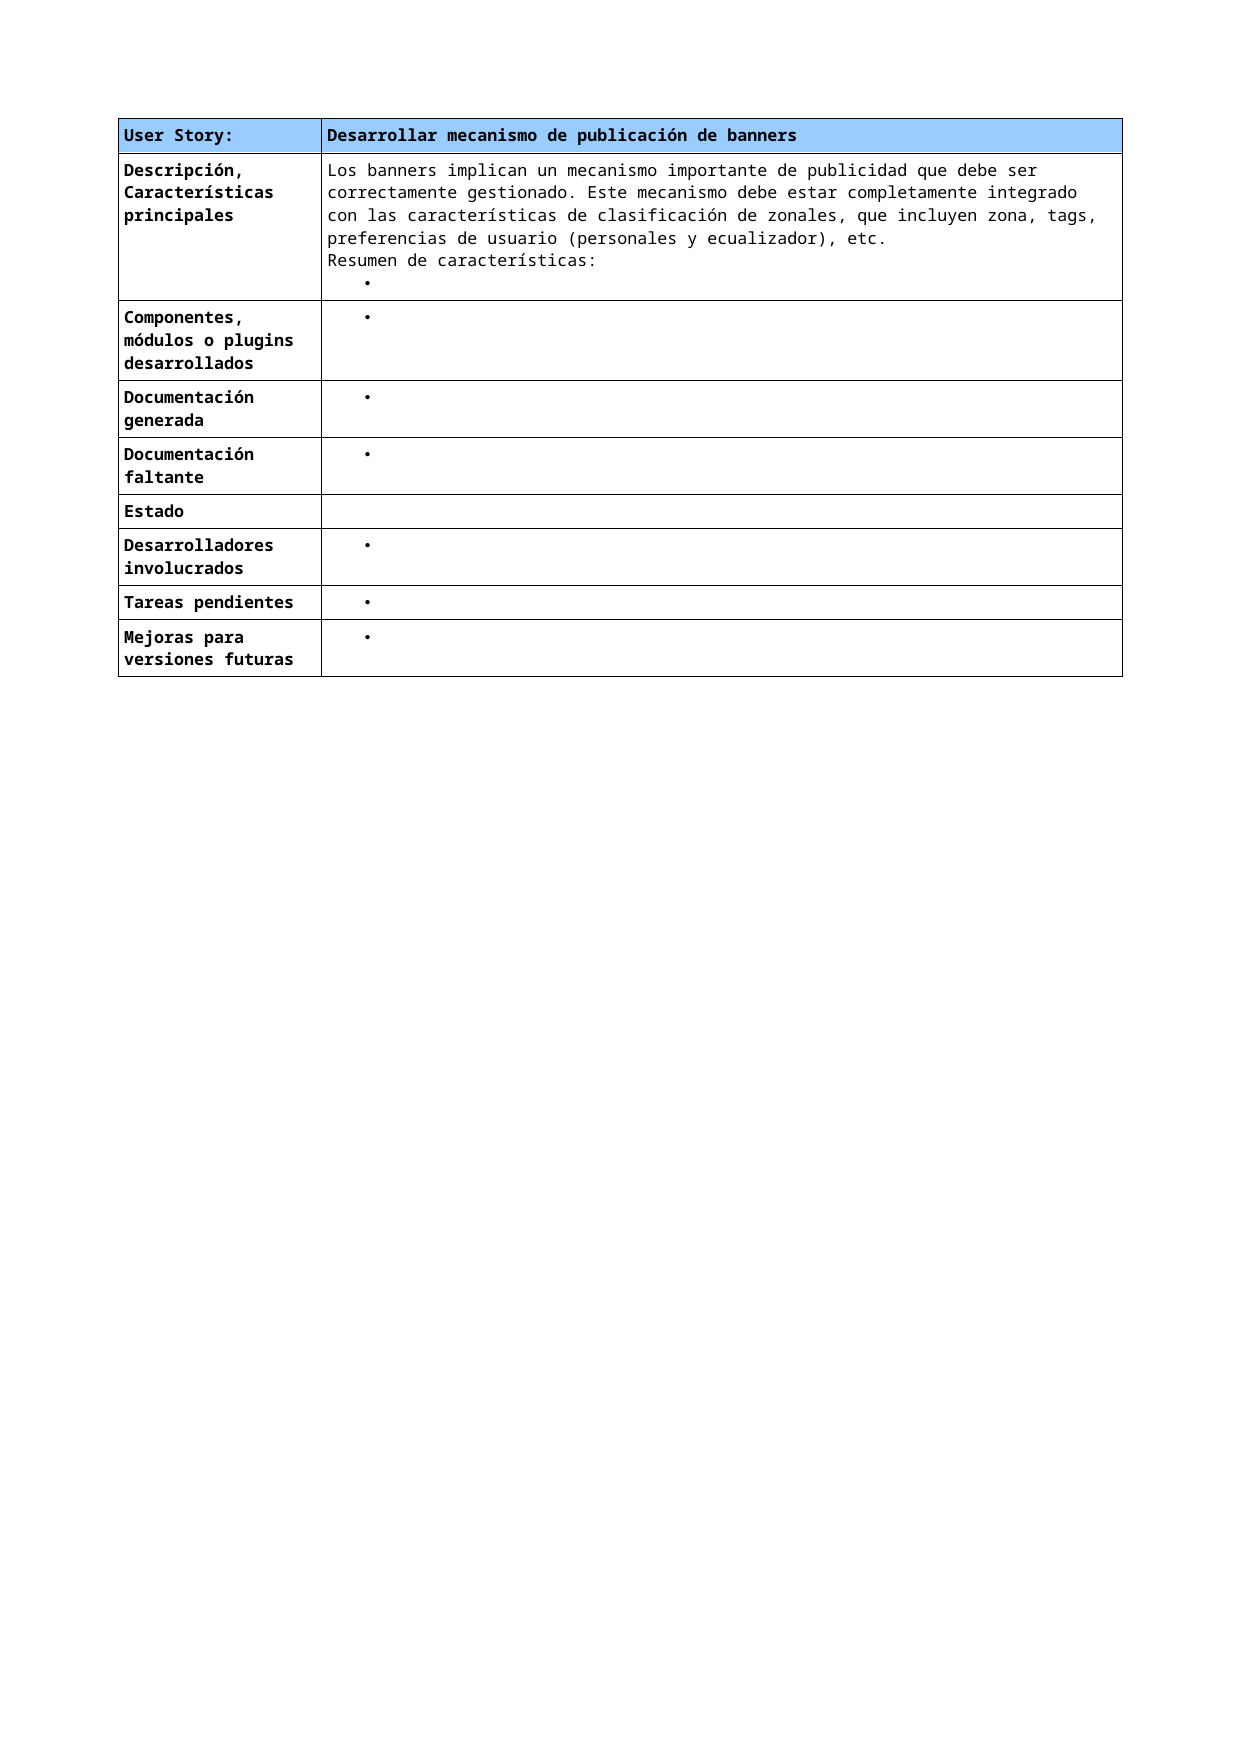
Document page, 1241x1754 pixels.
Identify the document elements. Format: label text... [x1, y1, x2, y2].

table_cell Componentes, módulos o plugins desarrollados [119, 301, 321, 380]
table_cell Mejoras para versiones futuras [119, 620, 321, 676]
table_cell Los banners implican un mecanismo importante de publicidad que debe ser correctamente gestionado. Este mecanismo debe estar completamente integrado con las características de clasificación de zonales, que incluyen zona, tags, preferencias de usuario (personales y ecualizador), etc. Resumen de características: [322, 154, 1122, 300]
table_cell Tareas pendientes [119, 586, 321, 619]
table_cell Estado [119, 495, 321, 528]
table_cell [322, 438, 1122, 494]
table_cell [322, 620, 1122, 676]
table_header Desarrollar mecanismo de publicación de banners [322, 119, 1122, 152]
table_cell Desarrolladores involucrados [119, 529, 321, 585]
table_cell [322, 301, 1122, 380]
table_cell Documentación generada [119, 381, 321, 437]
table_cell Descripción, Características principales [119, 154, 321, 300]
table_cell Documentación faltante [119, 438, 321, 494]
table_header User Story: [119, 119, 321, 152]
table_cell [322, 495, 1122, 528]
table_cell [322, 381, 1122, 437]
table_cell [322, 586, 1122, 619]
table_cell [322, 529, 1122, 585]
